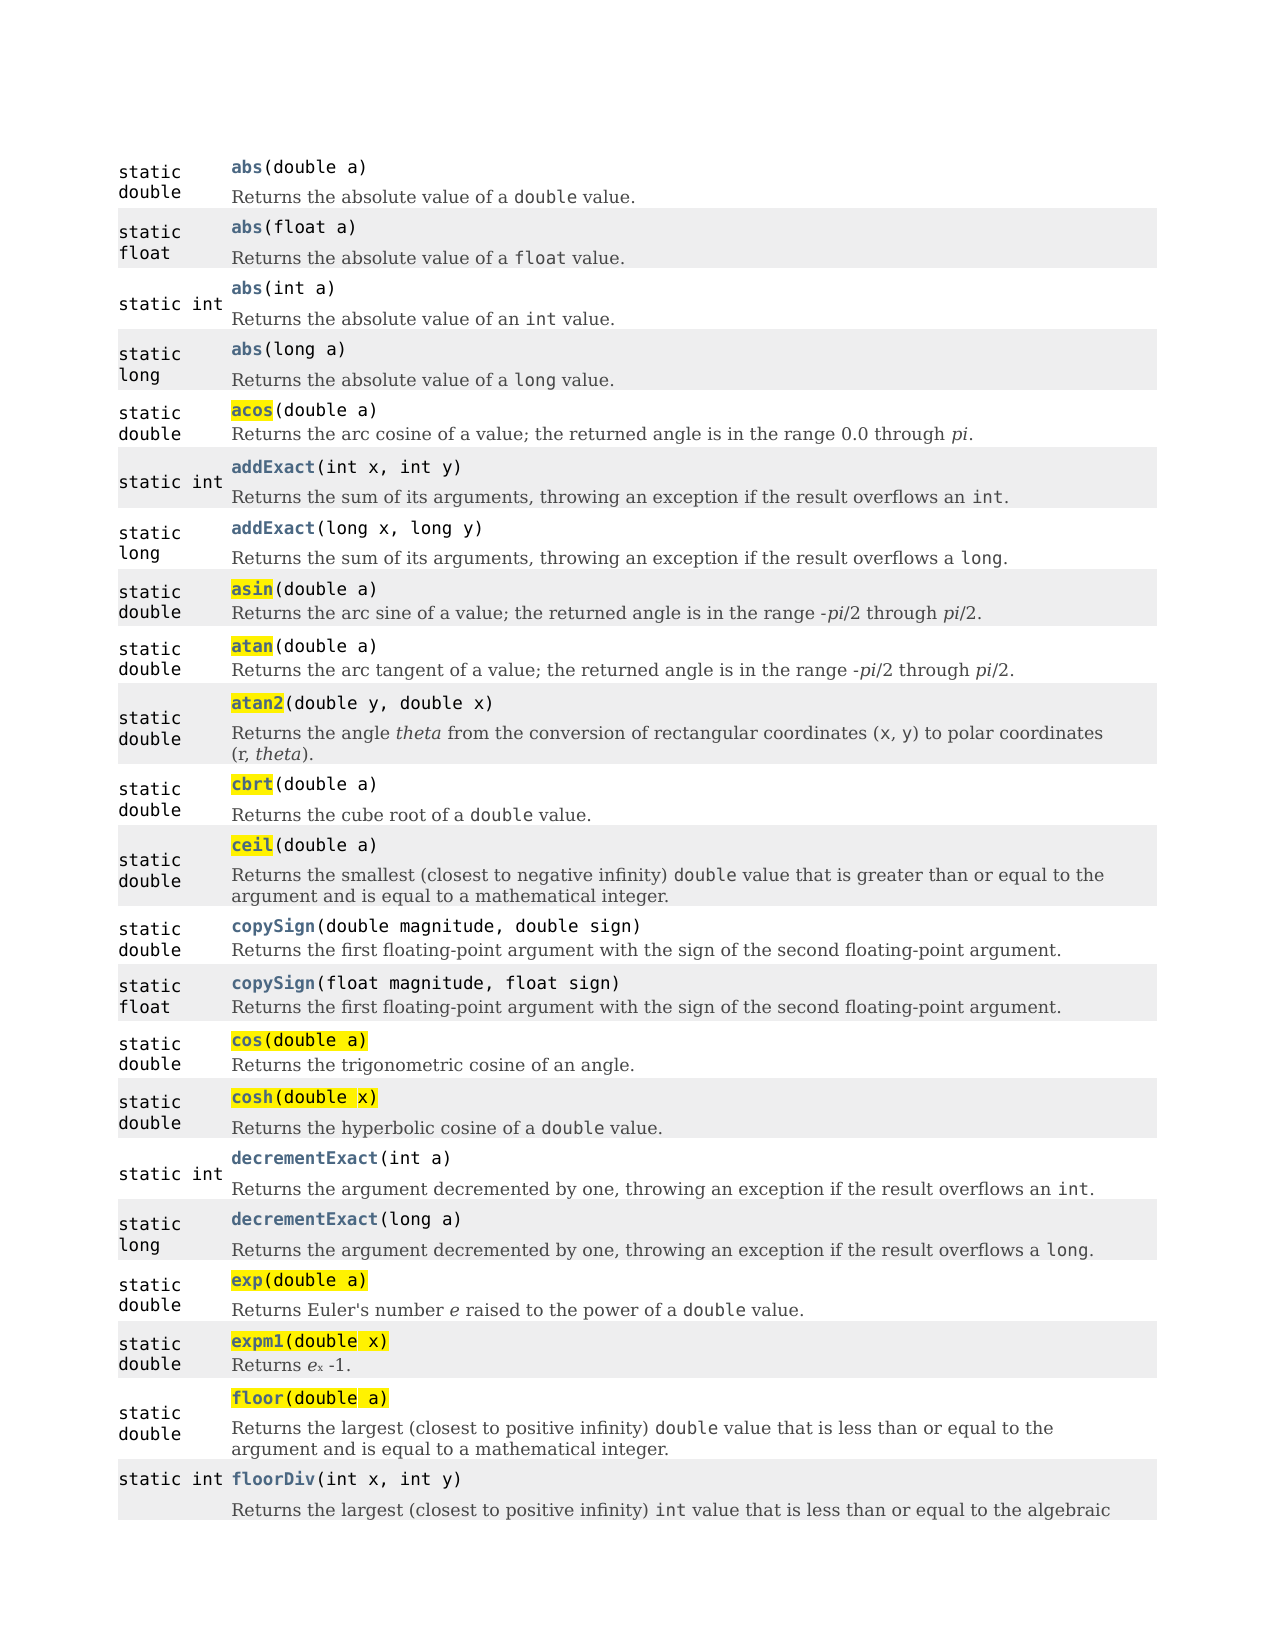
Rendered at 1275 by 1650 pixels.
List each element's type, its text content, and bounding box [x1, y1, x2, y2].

table_cell static float [118, 208, 231, 268]
table_cell expm1(double x) Returns ex -1. [231, 1321, 1157, 1378]
table_cell static int [118, 447, 231, 508]
table_cell atan2(double y, double x) Returns the angle theta from the conversion of rectangular coordinates (x, y) to polar coordinates (r, theta). [231, 683, 1157, 764]
table_cell static double [118, 390, 231, 447]
table_cell static long [118, 1199, 231, 1260]
table_cell static double [118, 1321, 231, 1378]
table_cell static double [118, 569, 231, 626]
table_cell decrementExact(long a) Returns the argument decremented by one, throwing an exception if the result overflows a long. [231, 1199, 1157, 1260]
table_cell atan(double a) Returns the arc tangent of a value; the returned angle is in the range -pi/2 through pi/2. [231, 626, 1157, 683]
table_cell ceil(double a) Returns the smallest (closest to negative infinity) double value that is greater than or equal to the argument and is equal to a mathematical integer. [231, 825, 1157, 906]
table_cell static float [118, 964, 231, 1021]
table_cell cosh(double x) Returns the hyperbolic cosine of a double value. [231, 1078, 1157, 1138]
table_cell static double [118, 825, 231, 906]
table_cell abs(float a) Returns the absolute value of a float value. [231, 208, 1157, 268]
table_cell static int [118, 269, 231, 329]
table_cell addExact(long x, long y) Returns the sum of its arguments, throwing an exception if the result overflows a long. [231, 508, 1157, 569]
table_cell abs(long a) Returns the absolute value of a long value. [231, 329, 1157, 390]
table_cell static double [118, 626, 231, 683]
table_header abs(double a) Returns the absolute value of a double value. [231, 147, 1157, 208]
table_cell cos(double a) Returns the trigonometric cosine of an angle. [231, 1021, 1157, 1078]
table_cell static double [118, 1260, 231, 1321]
table_cell static double [118, 906, 231, 963]
table_cell floor(double a) Returns the largest (closest to positive infinity) double value that is less than or equal to the argument and is equal to a mathematical integer. [231, 1378, 1157, 1459]
table_cell static double [118, 1021, 231, 1078]
table_cell asin(double a) Returns the arc sine of a value; the returned angle is in the range -pi/2 through pi/2. [231, 569, 1157, 626]
table_cell copySign(double magnitude, double sign) Returns the first floating-point argument with the sign of the second floating-point argument. [231, 906, 1157, 963]
table_cell static double [118, 764, 231, 825]
table_cell exp(double a) Returns Euler's number e raised to the power of a double value. [231, 1260, 1157, 1321]
table_cell cbrt(double a) Returns the cube root of a double value. [231, 764, 1157, 825]
table_cell static double [118, 1378, 231, 1459]
table_cell static double [118, 1078, 231, 1138]
table_cell static long [118, 508, 231, 569]
table_cell decrementExact(int a) Returns the argument decremented by one, throwing an exception if the result overflows an int. [231, 1139, 1157, 1199]
table_header static double [118, 147, 231, 208]
table_cell static double [118, 683, 231, 764]
table_cell static int [118, 1139, 231, 1199]
table_cell static int [118, 1459, 231, 1520]
table_cell addExact(int x, int y) Returns the sum of its arguments, throwing an exception if the result overflows an int. [231, 447, 1157, 508]
table_cell static long [118, 329, 231, 390]
table_cell floorDiv(int x, int y) Returns the largest (closest to positive infinity) int value that is less than or equal to the algebraic [231, 1459, 1157, 1520]
table_cell copySign(float magnitude, float sign) Returns the first floating-point argument with the sign of the second floating-point argument. [231, 964, 1157, 1021]
table_cell abs(int a) Returns the absolute value of an int value. [231, 269, 1157, 329]
table_cell acos(double a) Returns the arc cosine of a value; the returned angle is in the range 0.0 through pi. [231, 390, 1157, 447]
